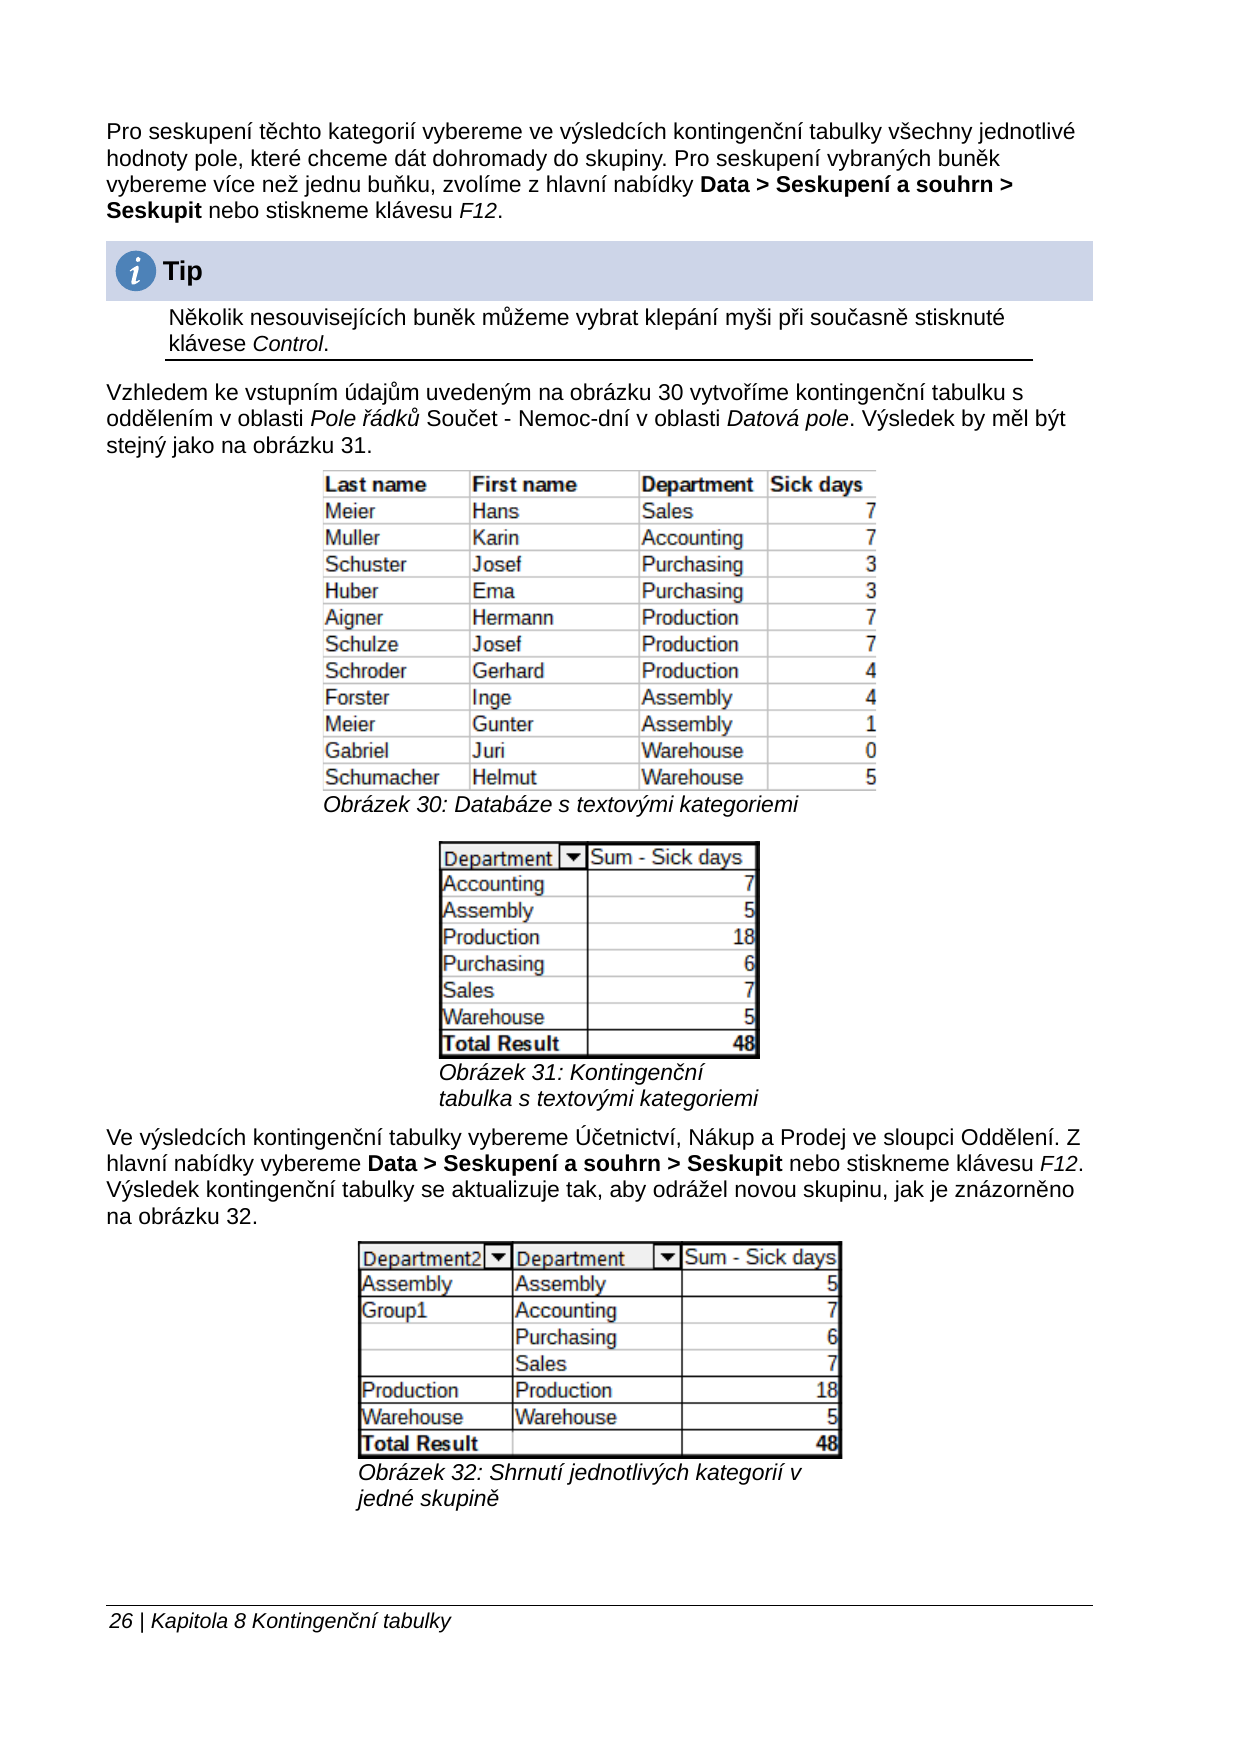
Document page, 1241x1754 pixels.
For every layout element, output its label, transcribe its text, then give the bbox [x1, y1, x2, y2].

text Obrázek 31: Kontingenční tabulka s textovými kategoriemi [438, 1059, 760, 1112]
picture [322, 470, 877, 791]
picture [438, 841, 760, 1059]
text Několik nesouvisejících buněk můžeme vybrat klepání myši při současně stisknuté klávese Control. [165, 301, 1033, 359]
text Vzhledem ke vstupním údajům uvedeným na obrázku 30 vytvoříme kontingenční tabulku s oddělením v oblasti Pole řádků Součet - Nemoc-dní v oblasti Datová pole. Výsledek by měl být stejný jako na obrázku 31. [106, 379, 1093, 458]
subtitle Tip [106, 241, 1093, 301]
picture [357, 1241, 843, 1459]
text Ve výsledcích kontingenční tabulky vybereme Účetnictví, Nákup a Prodej ve sloupci Oddělení. Z hlavní nabídky vybereme Data > Seskupení a souhrn > Seskupit nebo stiskneme klávesu F12. Výsledek kontingenční tabulky se aktualizuje tak, aby odrážel novou skupinu, jak je znázorněno na obrázku 32. [106, 1123, 1093, 1229]
text Obrázek 32: Shrnutí jednotlivých kategorií v jedné skupině [358, 1459, 841, 1511]
text Obrázek 30: Databáze s textovými kategoriemi [323, 791, 876, 817]
text Pro seskupení těchto kategorií vybereme ve výsledcích kontingenční tabulky všechny jednotlivé hodnoty pole, které chceme dát dohromady do skupiny. Pro seskupení vybraných buněk vybereme více než jednu buňku, zvolíme z hlavní nabídky Data > Seskupení a souhrn > Seskupit nebo stiskneme klávesu F12. [106, 118, 1093, 223]
